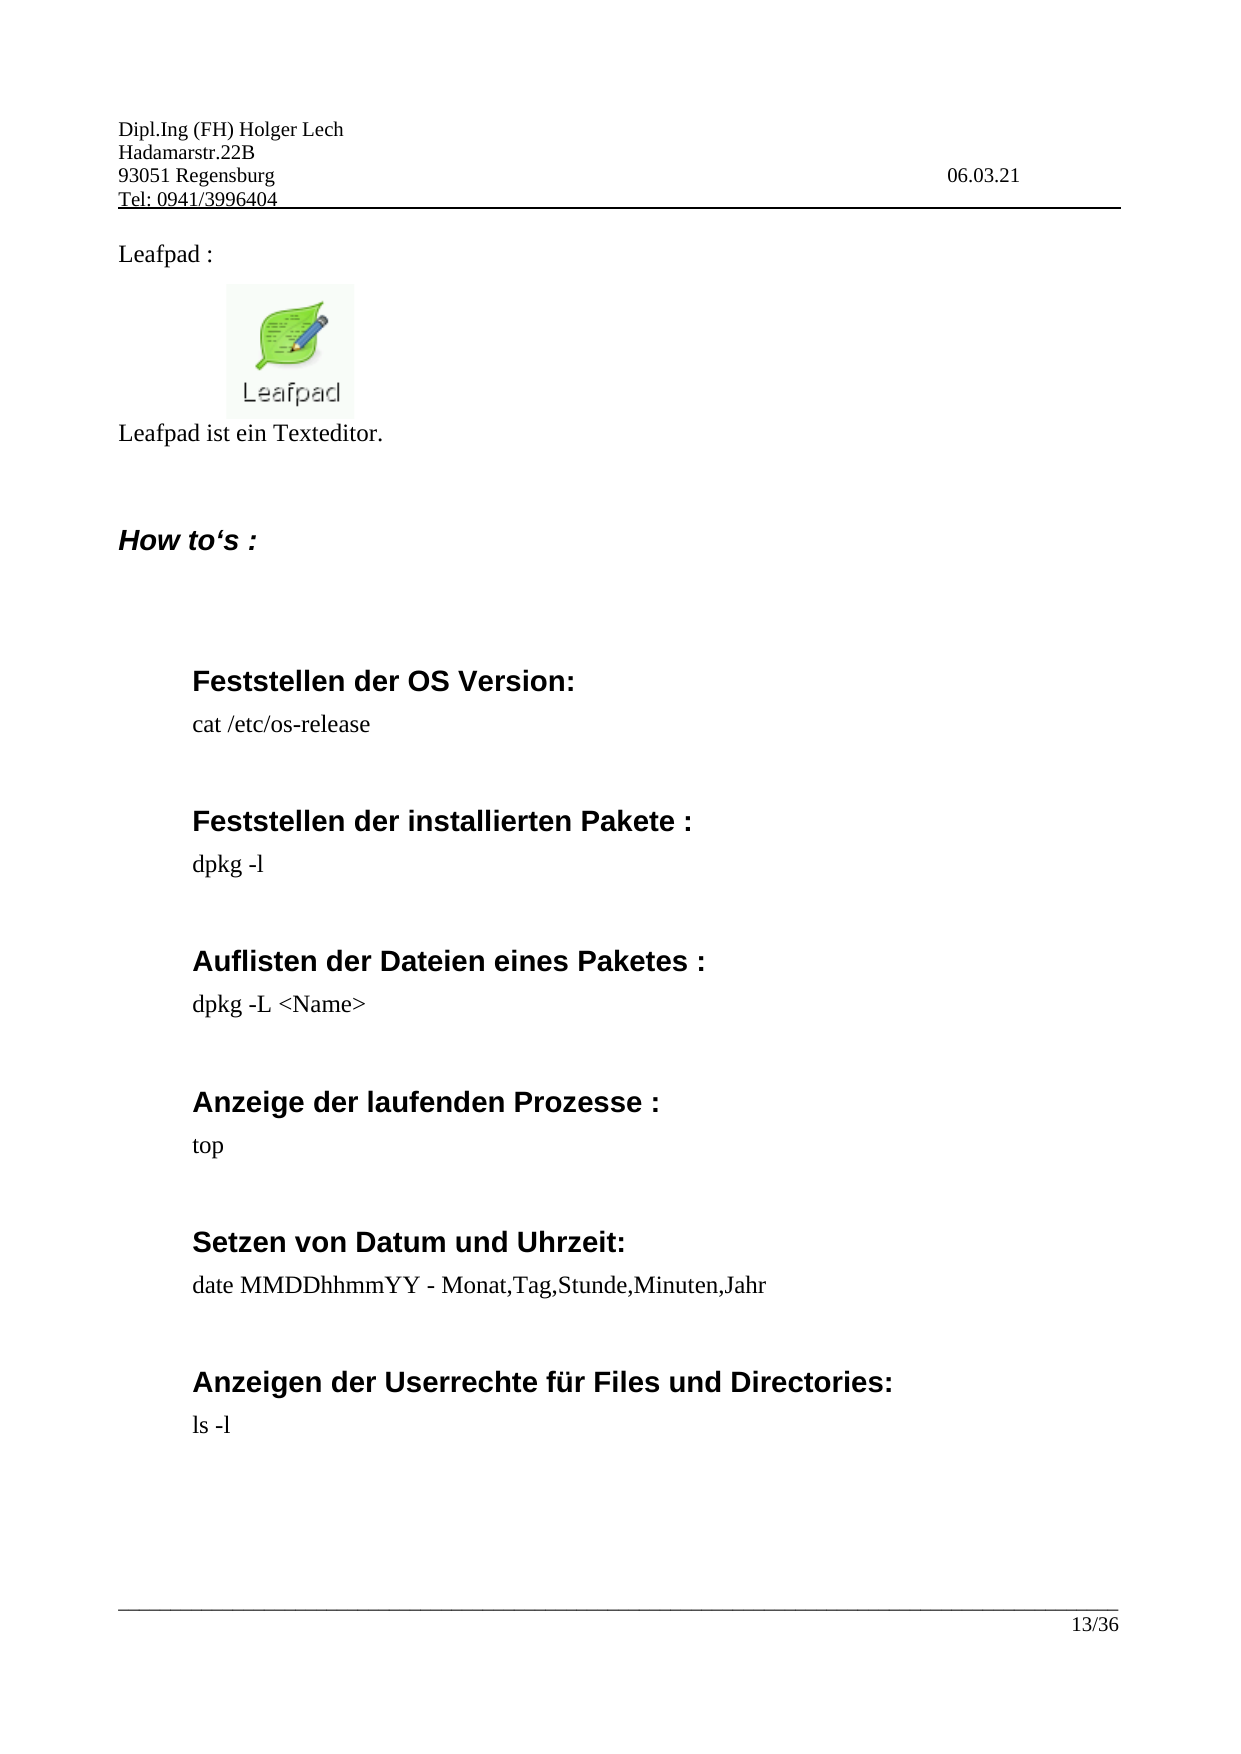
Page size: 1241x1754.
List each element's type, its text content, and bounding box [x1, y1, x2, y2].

subtitle Anzeigen der Userrechte für Files und Directories: [118, 1366, 1122, 1399]
text cat /etc/os-release [118, 710, 1122, 737]
subtitle Anzeige der laufenden Prozesse : [118, 1085, 1122, 1118]
picture [226, 284, 355, 419]
text Leafpad : [118, 240, 1122, 268]
text date MMDDhhmmYY - Monat,Tag,Stunde,Minuten,Jahr [118, 1271, 1122, 1299]
subtitle Setzen von Datum und Uhrzeit: [118, 1226, 1122, 1258]
subtitle Feststellen der OS Version: [118, 664, 1122, 697]
text dpkg -l [118, 850, 1122, 878]
text ls -l [118, 1411, 1122, 1439]
text top [118, 1131, 1122, 1158]
subtitle Feststellen der installierten Pakete : [118, 805, 1122, 838]
text Leafpad ist ein Texteditor. [118, 280, 1122, 447]
subtitle How to‘s : [118, 524, 1122, 557]
text dpkg -L <Name> [118, 990, 1122, 1018]
subtitle Auflisten der Dateien eines Paketes : [118, 945, 1122, 978]
